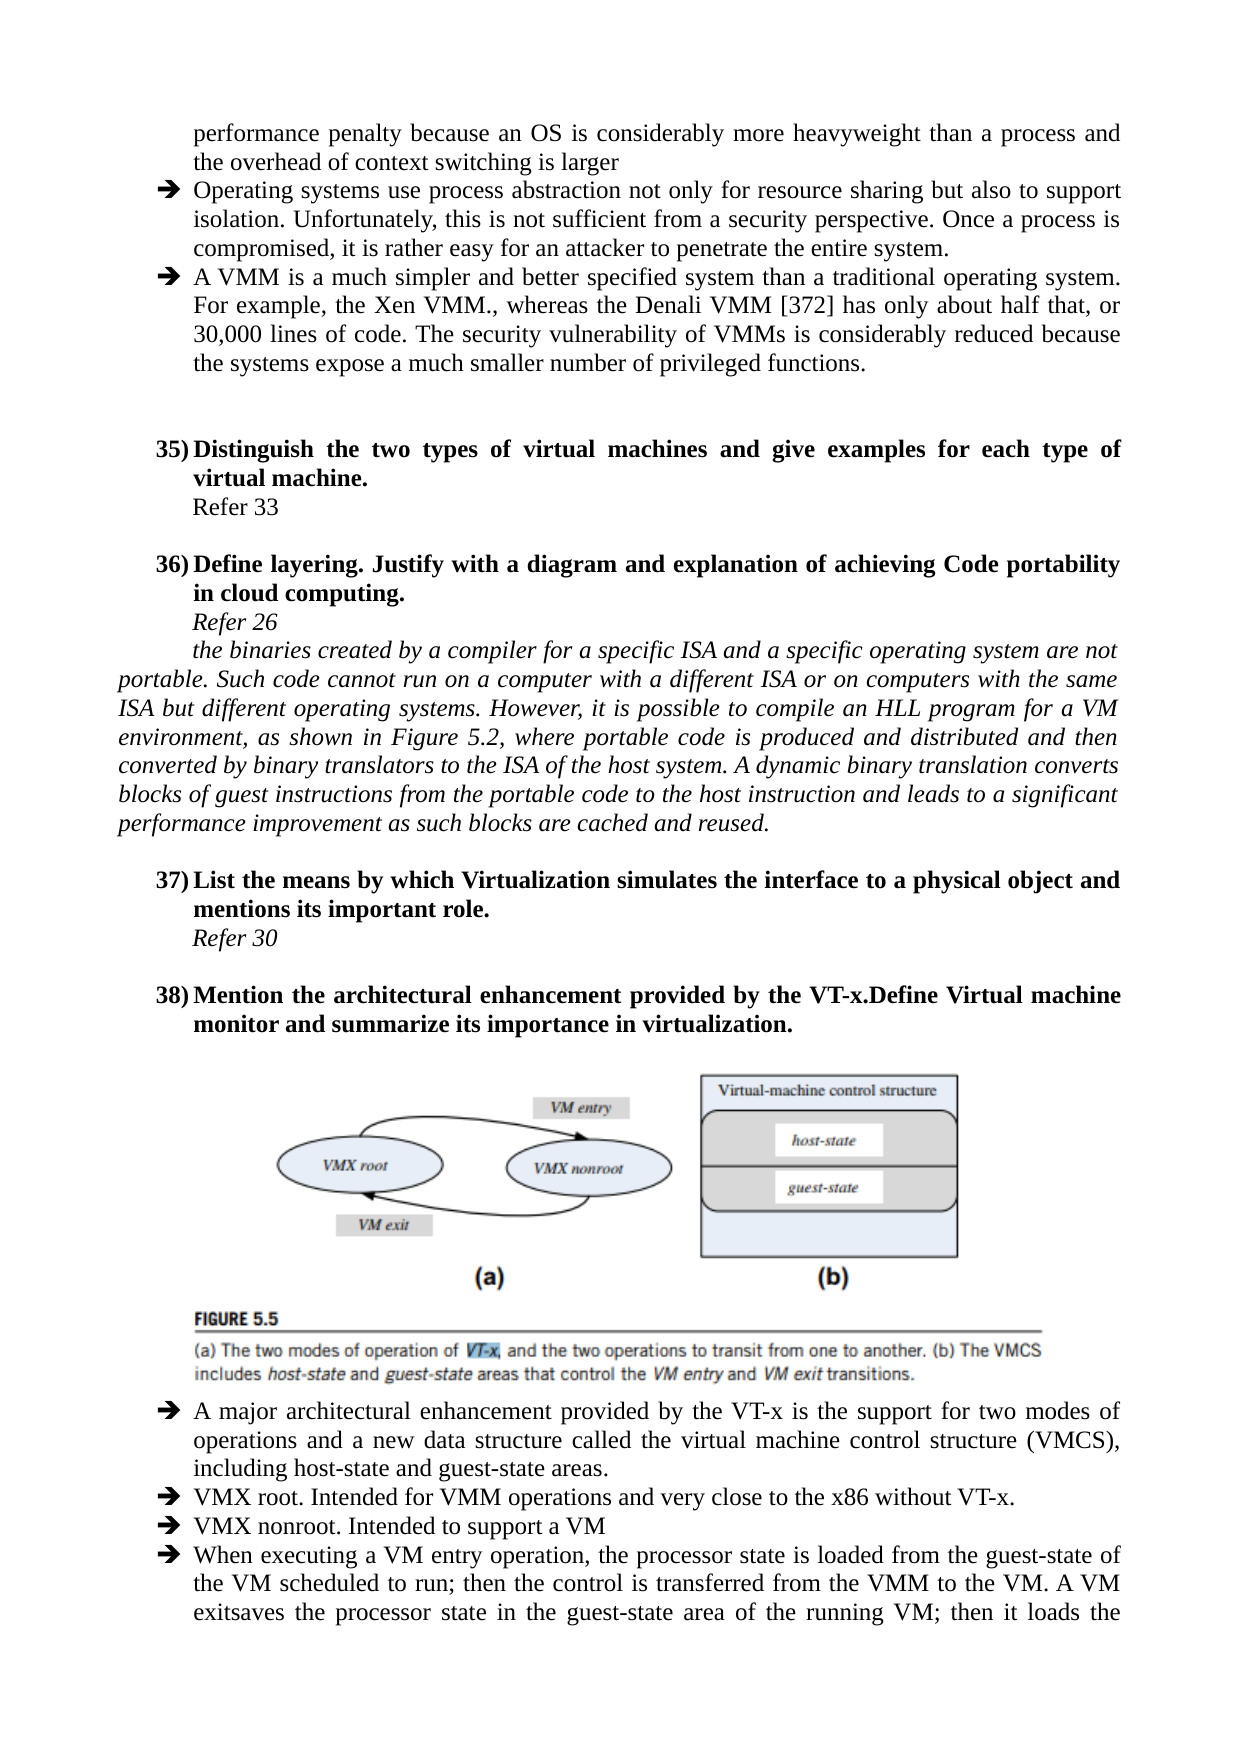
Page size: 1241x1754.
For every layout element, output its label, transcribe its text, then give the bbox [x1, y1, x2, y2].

text the binaries created by a compiler for a specific ISA and a specific operating system are not portable. Such code cannot run on a computer with a different ISA or on computers with the same ISA but different operating systems. However, it is possible to compile an HLL program for a VM environment, as shown in Figure 5.2, where portable code is produced and distributed and then converted by binary translators to the ISA of the host system. A dynamic binary translation converts blocks of guest instructions from the portable code to the host instruction and leads to a significant performance improvement as such blocks are cached and reused. [118, 636, 1122, 837]
list Mention the architectural enhancement provided by the VT-x.Define Virtual machine monitor and summarize its importance in virtualization. [156, 981, 1122, 1038]
list A VMM is a much simpler and better specified system than a traditional operating system. For example, the Xen VMM., whereas the Denali VMM [372] has only about half that, or 30,000 lines of code. The security vulnerability of VMMs is considerably reduced because the systems expose a much smaller number of privileged functions. [156, 262, 1122, 377]
list When executing a VM entry operation, the processor state is loaded from the guest-state of the VM scheduled to run; then the control is transferred from the VMM to the VM. A VM exitsaves the processor state in the guest-state area of the running VM; then it loads the [156, 1540, 1122, 1626]
list Operating systems use process abstraction not only for resource sharing but also to support isolation. Unfortunately, this is not sufficient from a security perspective. Once a process is compromised, it is rather easy for an attacker to penetrate the entire system. [156, 176, 1122, 262]
list performance penalty because an OS is considerably more heavyweight than a process and the overhead of context switching is larger [156, 118, 1122, 176]
text Refer 26 [118, 607, 1122, 636]
list VMX nonroot. Intended to support a VM [156, 1511, 1122, 1540]
text Refer 33 [118, 492, 1122, 521]
list Distinguish the two types of virtual machines and give examples for each type of virtual machine. [156, 434, 1122, 492]
list List the means by which Virtualization simulates the interface to a physical object and mentions its important role. [156, 866, 1122, 923]
list VMX root. Intended for VMM operations and very close to the x86 without VT-x. [156, 1482, 1122, 1511]
list A major architectural enhancement provided by the VT-x is the support for two modes of operations and a new data structure called the virtual machine control structure (VMCS), including host-state and guest-state areas. [156, 1038, 1122, 1482]
picture [194, 1038, 1046, 1396]
list Define layering. Justify with a diagram and explanation of achieving Code portability in cloud computing. [156, 549, 1122, 607]
text Refer 30 [118, 923, 1122, 952]
